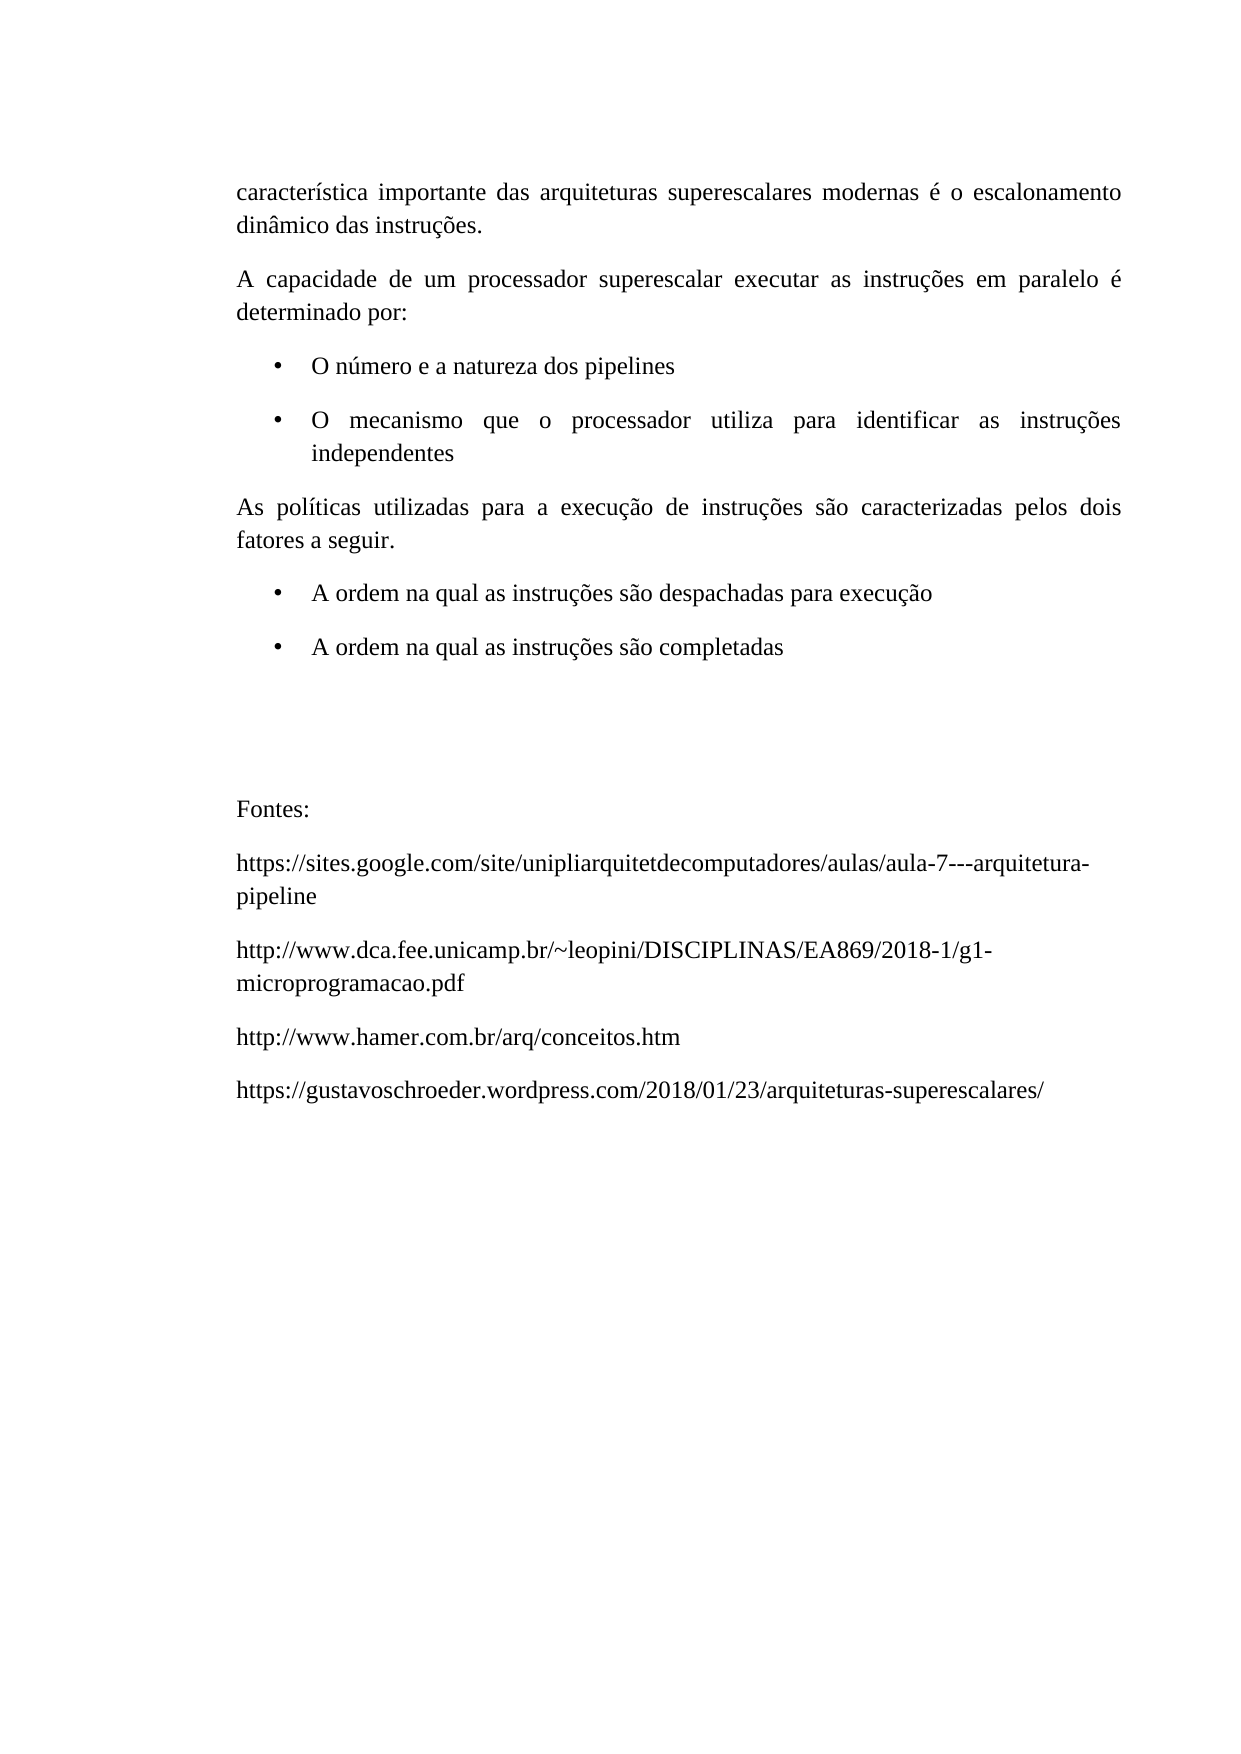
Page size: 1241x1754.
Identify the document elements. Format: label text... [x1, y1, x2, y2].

text http://www.dca.fee.unicamp.br/~leopini/DISCIPLINAS/EA869/2018-1/g1-microprogramacao.pdf [236, 935, 1122, 996]
text http://www.hamer.com.br/arq/conceitos.htm [236, 1022, 1122, 1050]
list A ordem na qual as instruções são despachadas para execução [274, 578, 1122, 607]
text Fontes: [236, 794, 1122, 823]
list O mecanismo que o processador utiliza para identificar as instruções independentes [274, 405, 1122, 467]
text https://sites.google.com/site/unipliarquitetdecomputadores/aulas/aula-7---arquitetura-pipeline [236, 848, 1122, 909]
text https://gustavoschroeder.wordpress.com/2018/01/23/arquiteturas-superescalares/ [236, 1075, 1122, 1104]
text característica importante das arquiteturas superescalares modernas é o escalonamento dinâmico das instruções. [236, 177, 1122, 239]
list O número e a natureza dos pipelines [274, 351, 1122, 380]
list A ordem na qual as instruções são completadas [274, 632, 1122, 661]
text As políticas utilizadas para a execução de instruções são caracterizadas pelos dois fatores a seguir. [236, 492, 1122, 553]
text A capacidade de um processador superescalar executar as instruções em paralelo é determinado por: [236, 264, 1122, 326]
